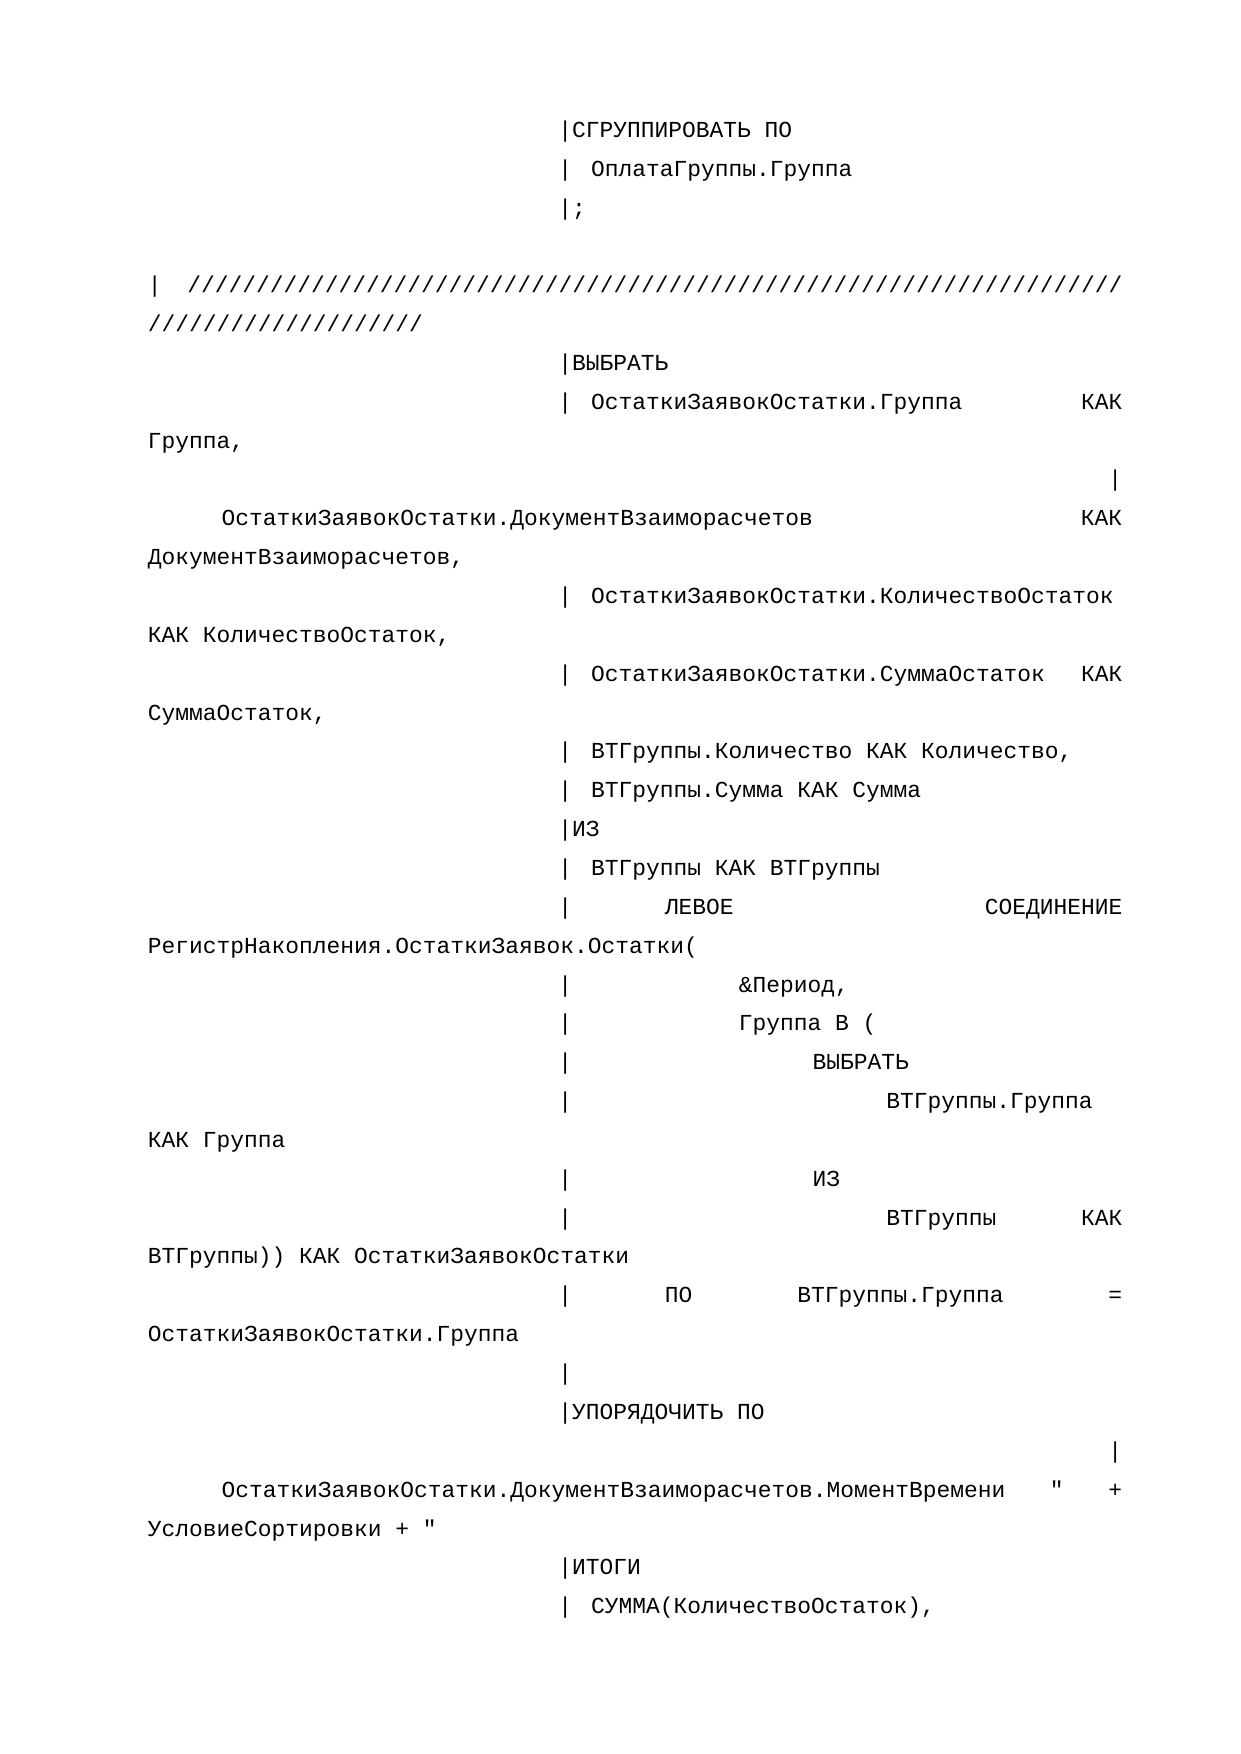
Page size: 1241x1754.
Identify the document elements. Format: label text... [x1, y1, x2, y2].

text | ИЗ [148, 1167, 1122, 1193]
text | ВТГруппы.Сумма КАК Сумма [148, 779, 1122, 804]
text | ПО ВТГруппы.Группа = ОстаткиЗаявокОстатки.Группа [148, 1284, 1122, 1348]
text | ВЫБРАТЬ [148, 1051, 1122, 1077]
text | Группа В ( [148, 1012, 1122, 1038]
text |ИТОГИ [148, 1556, 1122, 1582]
text | ВТГруппы.Группа КАК Группа [148, 1089, 1122, 1154]
text | СУММА(КоличествоОстаток), [148, 1594, 1122, 1621]
text | ОстаткиЗаявокОстатки.СуммаОстаток КАК СуммаОстаток, [148, 662, 1122, 727]
text |УПОРЯДОЧИТЬ ПО [148, 1400, 1122, 1426]
text | //////////////////////////////////////////////////////////////////////////////////////// [148, 235, 1122, 338]
text | ОстаткиЗаявокОстатки.ДокументВзаиморасчетов КАК ДокументВзаиморасчетов, [148, 468, 1122, 571]
text | ЛЕВОЕ СОЕДИНЕНИЕ РегистрНакопления.ОстаткиЗаявок.Остатки( [148, 895, 1122, 960]
text | ВТГруппы КАК ВТГруппы)) КАК ОстаткиЗаявокОстатки [148, 1206, 1122, 1271]
text | ОплатаГруппы.Группа [148, 157, 1122, 183]
text |ВЫБРАТЬ [148, 351, 1122, 377]
text |ИЗ [148, 817, 1122, 843]
text | ВТГруппы КАК ВТГруппы [148, 856, 1122, 882]
text | [148, 1361, 1122, 1387]
text |СГРУППИРОВАТЬ ПО [148, 118, 1122, 144]
text | &Период, [148, 973, 1122, 999]
text | ВТГруппы.Количество КАК Количество, [148, 740, 1122, 766]
text | ОстаткиЗаявокОстатки.КоличествоОстаток КАК КоличествоОстаток, [148, 584, 1122, 649]
text | ОстаткиЗаявокОстатки.Группа КАК Группа, [148, 390, 1122, 455]
text | ОстаткиЗаявокОстатки.ДокументВзаиморасчетов.МоментВремени " + УсловиеСортировки + " [148, 1439, 1122, 1543]
text |; [148, 196, 1122, 222]
